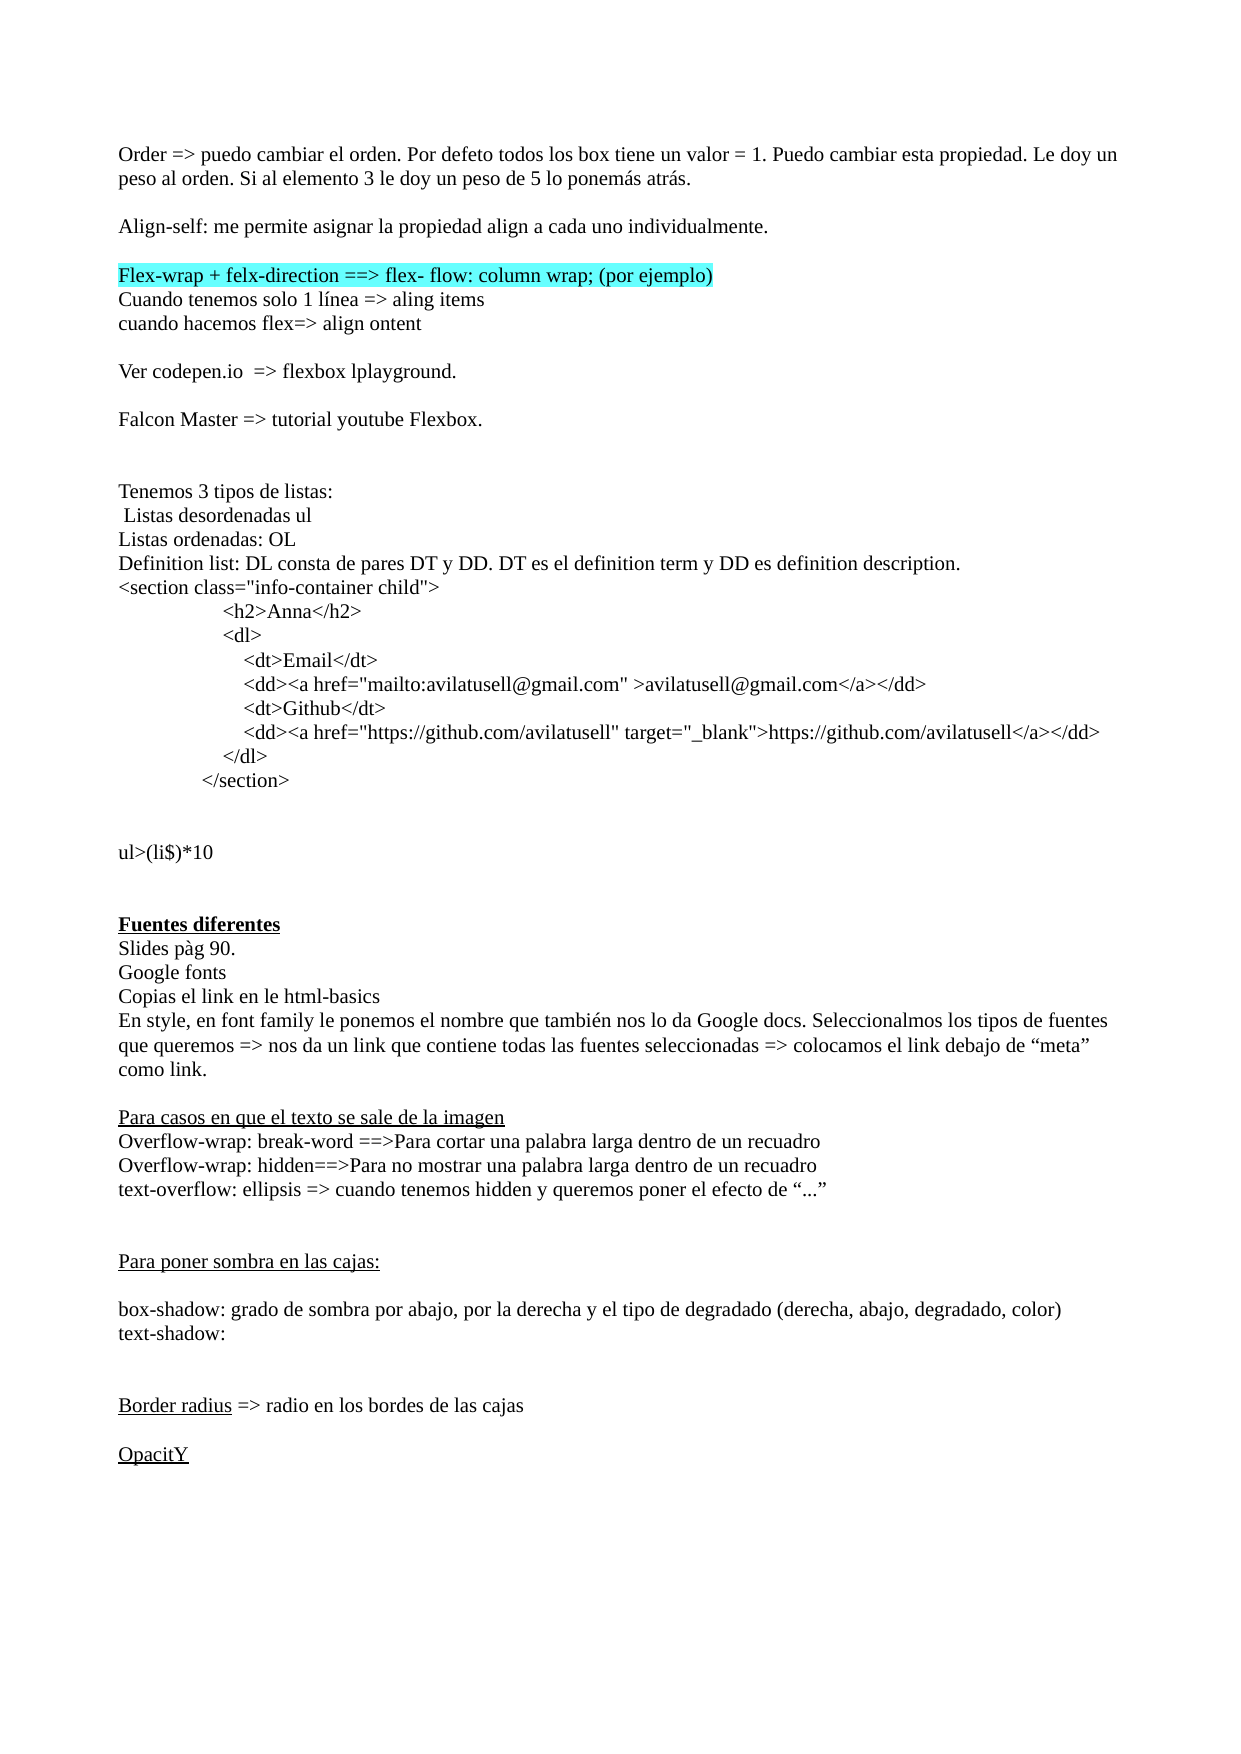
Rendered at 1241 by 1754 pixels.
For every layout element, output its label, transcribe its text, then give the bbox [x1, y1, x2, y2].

text En style, en font family le ponemos el nombre que también nos lo da Google docs. Seleccionalmos los tipos de fuentes que queremos => nos da un link que contiene todas las fuentes seleccionadas => colocamos el link debajo de “meta” como link. [118, 1008, 1122, 1081]
text Listas desordenadas ul [118, 503, 1122, 527]
text Copias el link en le html-basics [118, 984, 1122, 1008]
text <h2>Anna</h2> [118, 599, 1122, 623]
text Listas ordenadas: OL [118, 527, 1122, 551]
text Flex-wrap + felx-direction ==> flex- flow: column wrap; (por ejemplo) [118, 262, 1122, 287]
text <dd><a href="mailto:avilatusell@gmail.com" >avilatusell@gmail.com</a></dd> [118, 672, 1122, 696]
text </section> [118, 768, 1122, 792]
text Overflow-wrap: break-word ==>Para cortar una palabra larga dentro de un recuadro [118, 1129, 1122, 1153]
text text-overflow: ellipsis => cuando tenemos hidden y queremos poner el efecto de “...” [118, 1177, 1122, 1201]
text Definition list: DL consta de pares DT y DD. DT es el definition term y DD es definition description. [118, 551, 1122, 575]
text Overflow-wrap: hidden==>Para no mostrar una palabra larga dentro de un recuadro [118, 1153, 1122, 1177]
text <section class="info-container child"> [118, 575, 1122, 599]
text <dt>Email</dt> [118, 647, 1122, 672]
text Para poner sombra en las cajas: [118, 1249, 1122, 1273]
text Para casos en que el texto se sale de la imagen [118, 1105, 1122, 1129]
text cuando hacemos flex=> align ontent [118, 311, 1122, 335]
text Tenemos 3 tipos de listas: [118, 479, 1122, 503]
text ul>(li$)*10 [118, 840, 1122, 864]
text </dl> [118, 744, 1122, 768]
text OpacitY [118, 1442, 1122, 1466]
text Falcon Master => tutorial youtube Flexbox. [118, 407, 1122, 431]
text Slides pàg 90. [118, 936, 1122, 960]
text <dl> [118, 623, 1122, 647]
text Google fonts [118, 960, 1122, 984]
text Order => puedo cambiar el orden. Por defeto todos los box tiene un valor = 1. Puedo cambiar esta propiedad. Le doy un peso al orden. Si al elemento 3 le doy un peso de 5 lo ponemás atrás. [118, 142, 1122, 190]
text <dd><a href="https://github.com/avilatusell" target="_blank">https://github.com/avilatusell</a></dd> [118, 720, 1122, 744]
text Cuando tenemos solo 1 línea => aling items [118, 287, 1122, 311]
text Fuentes diferentes [118, 912, 1122, 936]
text Align-self: me permite asignar la propiedad align a cada uno individualmente. [118, 214, 1122, 238]
text box-shadow: grado de sombra por abajo, por la derecha y el tipo de degradado (derecha, abajo, degradado, color) [118, 1297, 1122, 1321]
text <dt>Github</dt> [118, 696, 1122, 720]
text text-shadow: [118, 1321, 1122, 1345]
text Ver codepen.io => flexbox lplayground. [118, 359, 1122, 383]
text Border radius => radio en los bordes de las cajas [118, 1393, 1122, 1417]
